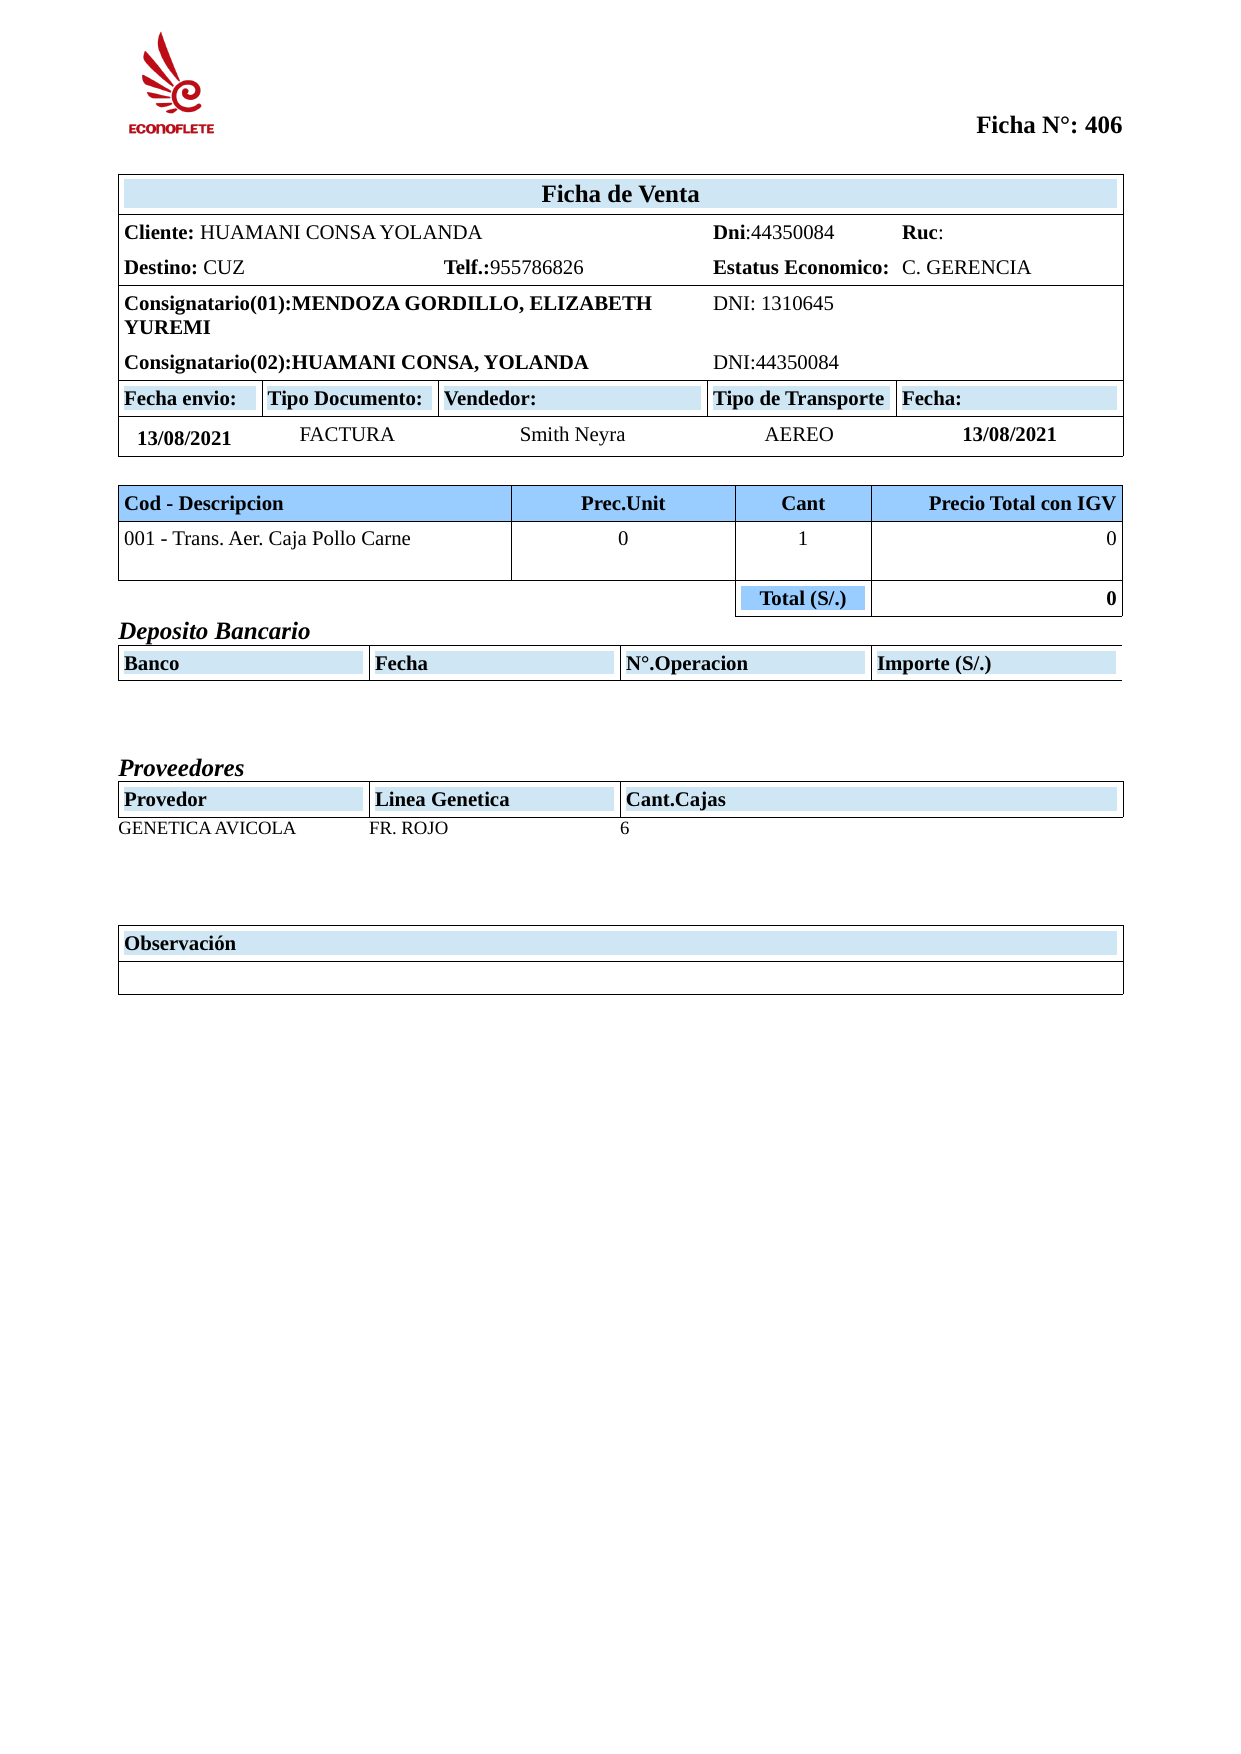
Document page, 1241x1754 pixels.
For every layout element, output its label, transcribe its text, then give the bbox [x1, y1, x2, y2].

table_header Precio Total con IGV [872, 486, 1122, 521]
table_cell 6 [620, 818, 1123, 839]
table_header Ficha de Venta [119, 175, 1123, 214]
table_cell [118, 839, 369, 860]
table_cell [620, 903, 1123, 925]
table_header Importe (S/.) [872, 646, 1122, 680]
table_header Cant.Cajas [621, 782, 1123, 817]
table_header Prec.Unit [512, 486, 735, 521]
table_cell Cliente: HUAMANI CONSA YOLANDA [119, 215, 707, 249]
table_cell Estatus Economico: [707, 249, 896, 285]
table_cell 001 - Trans. Aer. Caja Pollo Carne [119, 522, 511, 580]
text Deposito Bancario [118, 616, 1122, 645]
table_cell [118, 882, 369, 903]
table_header Fecha [370, 646, 620, 680]
table_cell [511, 581, 735, 616]
table_cell Telf.:955786826 [438, 249, 707, 285]
table_cell Destino: CUZ [119, 249, 438, 285]
table_cell [118, 681, 369, 704]
table_cell Tipo Documento: [263, 381, 438, 416]
table_cell [369, 681, 620, 704]
table_cell [620, 860, 1123, 882]
picture [118, 31, 225, 134]
table_cell Fecha envio: [119, 381, 262, 416]
table_header N°.Operacion [621, 646, 871, 680]
table_cell Smith Neyra [438, 417, 707, 456]
table_cell [871, 681, 1122, 704]
table_cell Fecha: [897, 381, 1123, 416]
table_cell [118, 903, 369, 925]
table_cell Total (S/.) [736, 581, 871, 616]
table_cell [369, 903, 620, 925]
table_header Cod - Descripcion [119, 486, 511, 521]
table_cell Tipo de Transporte [708, 381, 896, 416]
table_cell 0 [512, 522, 735, 580]
table_cell [119, 962, 1123, 994]
table_header Banco [119, 646, 369, 680]
table_cell Consignatario(01):MENDOZA GORDILLO, ELIZABETH YUREMI [119, 286, 707, 344]
table_cell [369, 882, 620, 903]
table_cell 0 [872, 522, 1122, 580]
table_cell [620, 882, 1123, 903]
table_cell [118, 860, 369, 882]
table_cell [369, 839, 620, 860]
table_cell DNI:44350084 [707, 345, 1123, 380]
table_cell [369, 729, 620, 753]
table_cell Dni:44350084 [707, 215, 896, 249]
table_cell 13/08/2021 [119, 417, 262, 456]
table_cell 1 [736, 522, 871, 580]
table_cell Consignatario(02):HUAMANI CONSA, YOLANDA [119, 345, 707, 380]
table_cell Vendedor: [439, 381, 707, 416]
table_cell [871, 705, 1122, 728]
table_cell FR. ROJO [369, 818, 620, 839]
table_cell 13/08/2021 [896, 417, 1123, 456]
table_cell [620, 705, 871, 728]
table_cell GENETICA AVICOLA [118, 818, 369, 839]
table_cell DNI: 1310645 [707, 286, 1123, 344]
table_cell 0 [872, 581, 1122, 616]
table_header Provedor [119, 782, 369, 817]
table_cell [620, 839, 1123, 860]
table_cell [118, 705, 369, 728]
table_cell [118, 729, 369, 753]
table_header Linea Genetica [370, 782, 620, 817]
table_cell [620, 681, 871, 704]
table_cell [369, 860, 620, 882]
table_header Cant [736, 486, 871, 521]
table_cell [871, 729, 1122, 753]
table_cell FACTURA [262, 417, 438, 456]
table_cell AEREO [707, 417, 896, 456]
table_header Observación [119, 926, 1123, 961]
table_cell [118, 581, 511, 616]
table_cell [369, 705, 620, 728]
text Proveedores [118, 753, 1122, 781]
table_cell C. GERENCIA [896, 249, 1123, 285]
table_cell Ruc: [896, 215, 1123, 249]
table_cell [620, 729, 871, 753]
